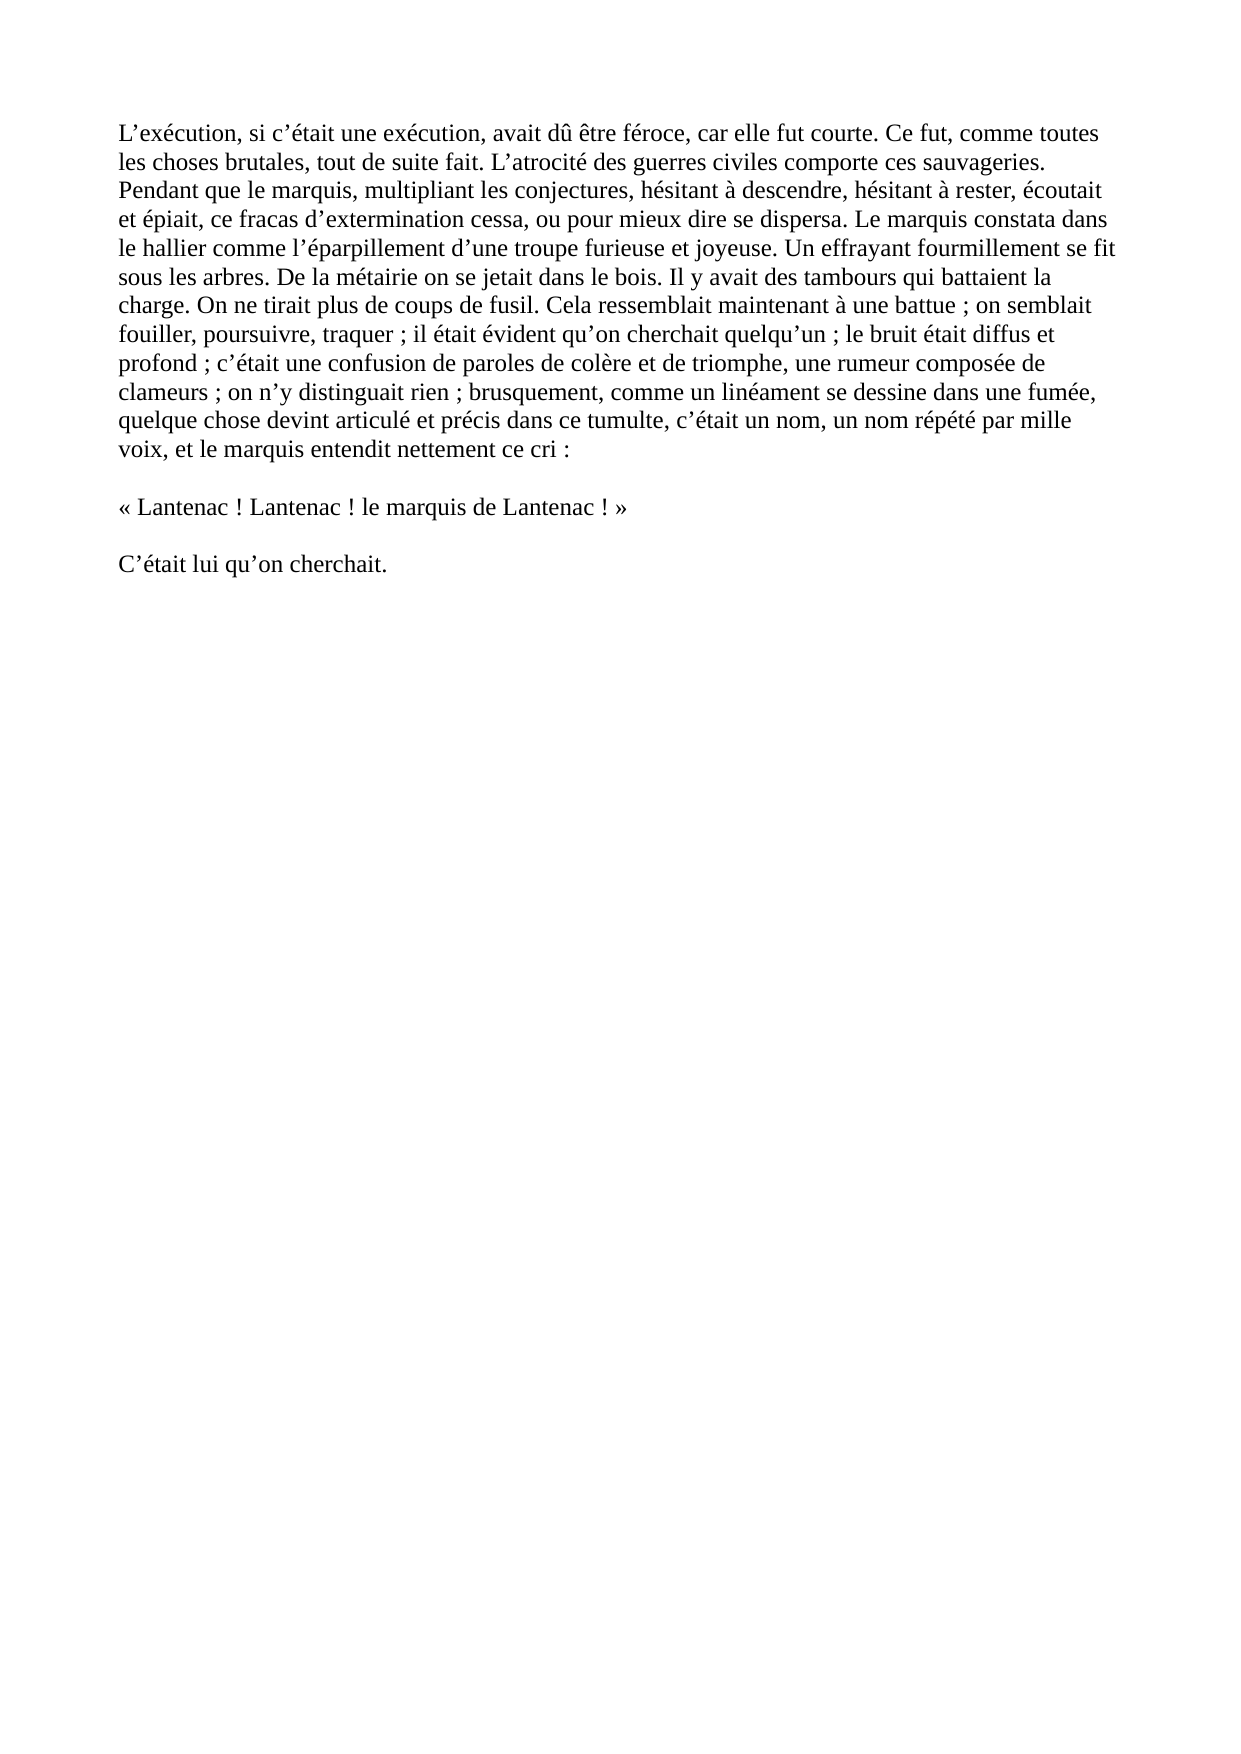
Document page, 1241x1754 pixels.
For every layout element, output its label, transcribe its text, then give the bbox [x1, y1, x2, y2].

text C’était lui qu’on cherchait. [118, 549, 1122, 578]
text « Lantenac ! Lantenac ! le marquis de Lantenac ! » [118, 492, 1122, 521]
text L’exécution, si c’était une exécution, avait dû être féroce, car elle fut courte. Ce fut, comme toutes les choses brutales, tout de suite fait. L’atrocité des guerres civiles comporte ces sauvageries. Pendant que le marquis, multipliant les conjectures, hésitant à descendre, hésitant à rester, écoutait et épiait, ce fracas d’extermination cessa, ou pour mieux dire se dispersa. Le marquis constata dans le hallier comme l’éparpillement d’une troupe furieuse et joyeuse. Un effrayant fourmillement se fit sous les arbres. De la métairie on se jetait dans le bois. Il y avait des tambours qui battaient la charge. On ne tirait plus de coups de fusil. Cela ressemblait maintenant à une battue ; on semblait fouiller, poursuivre, traquer ; il était évident qu’on cherchait quelqu’un ; le bruit était diffus et profond ; c’était une confusion de paroles de colère et de triomphe, une rumeur composée de clameurs ; on n’y distinguait rien ; brusquement, comme un linéament se dessine dans une fumée, quelque chose devint articulé et précis dans ce tumulte, c’était un nom, un nom répété par mille voix, et le marquis entendit nettement ce cri : [118, 118, 1122, 463]
